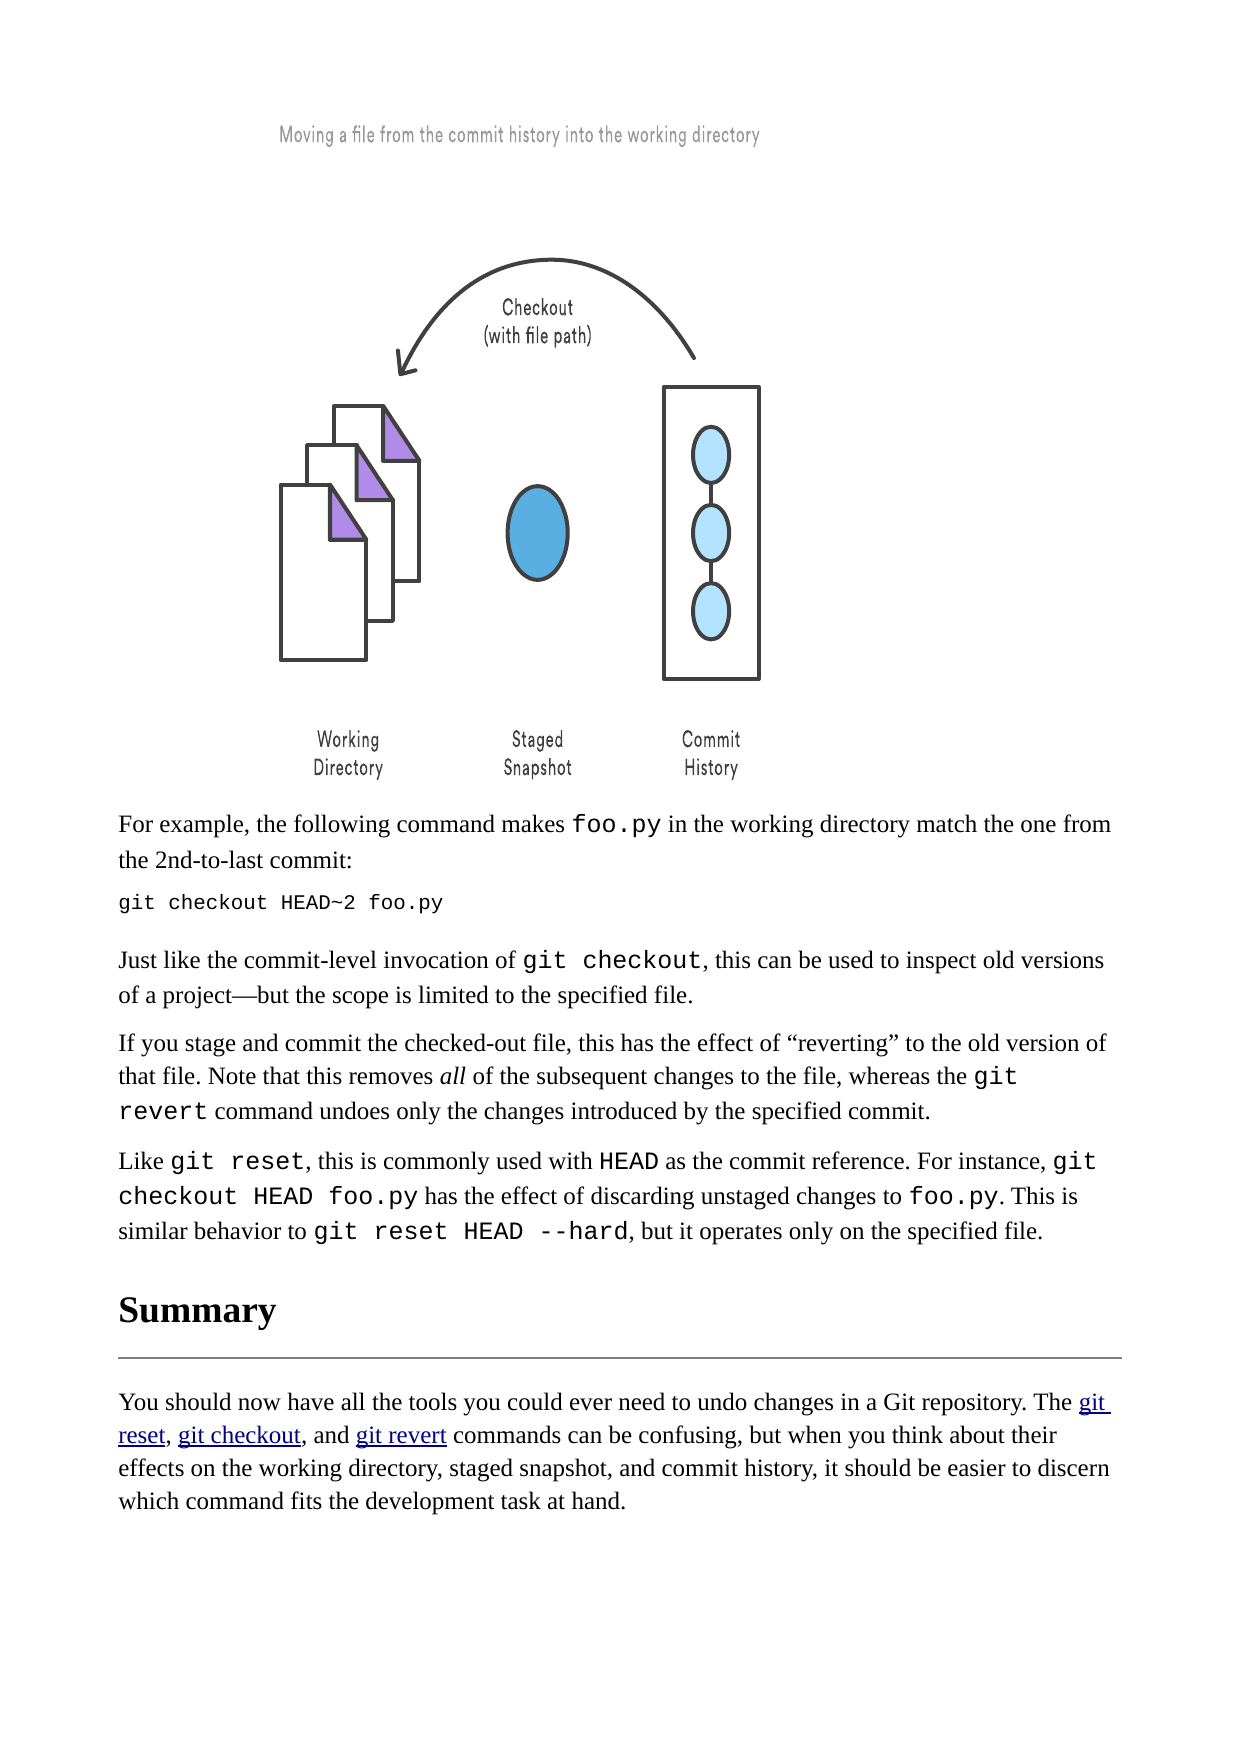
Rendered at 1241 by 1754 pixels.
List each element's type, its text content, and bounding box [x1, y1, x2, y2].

text For example, the following command makes foo.py in the working directory match the one from the 2nd-to-last commit: [118, 809, 1122, 873]
text Like git reset, this is commonly used with HEAD as the commit reference. For instance, git checkout HEAD foo.py has the effect of discarding unstaged changes to foo.py. This is similar behavior to git reset HEAD --hard, but it operates only on the specified file. [118, 1146, 1122, 1247]
subtitle Summary [118, 1287, 1122, 1330]
text Just like the commit-level invocation of git checkout, this can be used to inspect old versions of a project—but the scope is limited to the specified file. [118, 945, 1122, 1009]
text If you stage and commit the checked-out file, this has the effect of “reverting” to the old version of that file. Note that this removes all of the subsequent changes to the file, whereas the git revert command undoes only the changes introduced by the specified commit. [118, 1028, 1122, 1127]
text You should now have all the tools you could ever need to undo changes in a Git repository. The git reset, git checkout, and git revert commands can be confusing, but when you think about their effects on the working directory, staged snapshot, and commit history, it should be easier to discern which command fits the development task at hand. [118, 1387, 1122, 1515]
text git checkout HEAD~2 foo.py [118, 892, 1122, 916]
